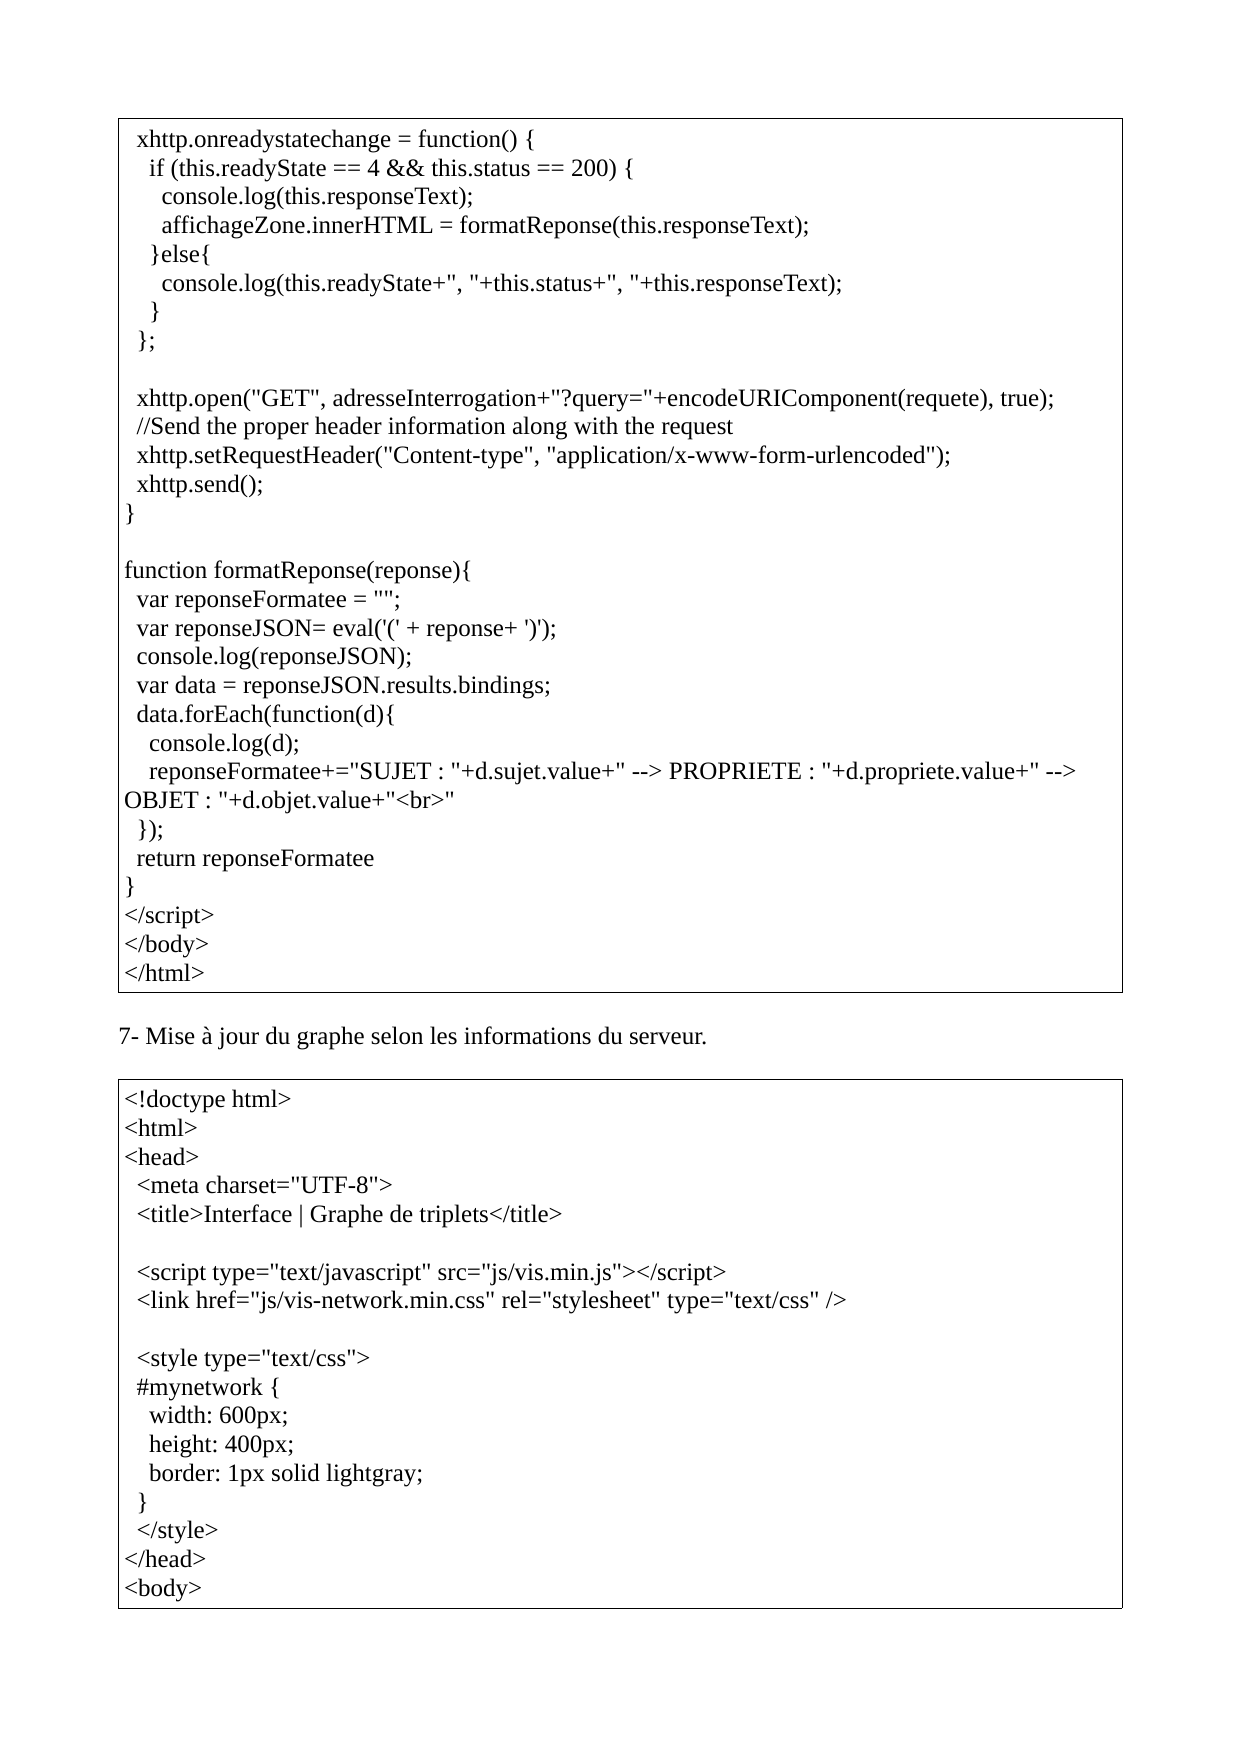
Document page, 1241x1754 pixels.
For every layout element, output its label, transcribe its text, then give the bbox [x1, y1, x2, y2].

text 7- Mise à jour du graphe selon les informations du serveur. [118, 1021, 1122, 1050]
table_header <!doctype html> <html> <head> <meta charset="UTF-8"> <title>Interface | Graphe de triplets</title> <script type="text/javascript" src="js/vis.min.js"></script> <link href="js/vis-network.min.css" rel="stylesheet" type="text/css" /> <style type="text/css"> #mynetwork { width: 600px; height: 400px; border: 1px solid lightgray; } </style> </head> <body> [119, 1080, 1122, 1608]
table_header xhttp.onreadystatechange = function() { if (this.readyState == 4 && this.status == 200) { console.log(this.responseText); affichageZone.innerHTML = formatReponse(this.responseText); }else{ console.log(this.readyState+", "+this.status+", "+this.responseText); } }; xhttp.open("GET", adresseInterrogation+"?query="+encodeURIComponent(requete), true); //Send the proper header information along with the request xhttp.setRequestHeader("Content-type", "application/x-www-form-urlencoded"); xhttp.send(); } function formatReponse(reponse){ var reponseFormatee = ""; var reponseJSON= eval('(' + reponse+ ')'); console.log(reponseJSON); var data = reponseJSON.results.bindings; data.forEach(function(d){ console.log(d); reponseFormatee+="SUJET : "+d.sujet.value+" --> PROPRIETE : "+d.propriete.value+" --> OBJET : "+d.objet.value+"<br>" }); return reponseFormatee } </script> </body> </html> [119, 119, 1122, 992]
